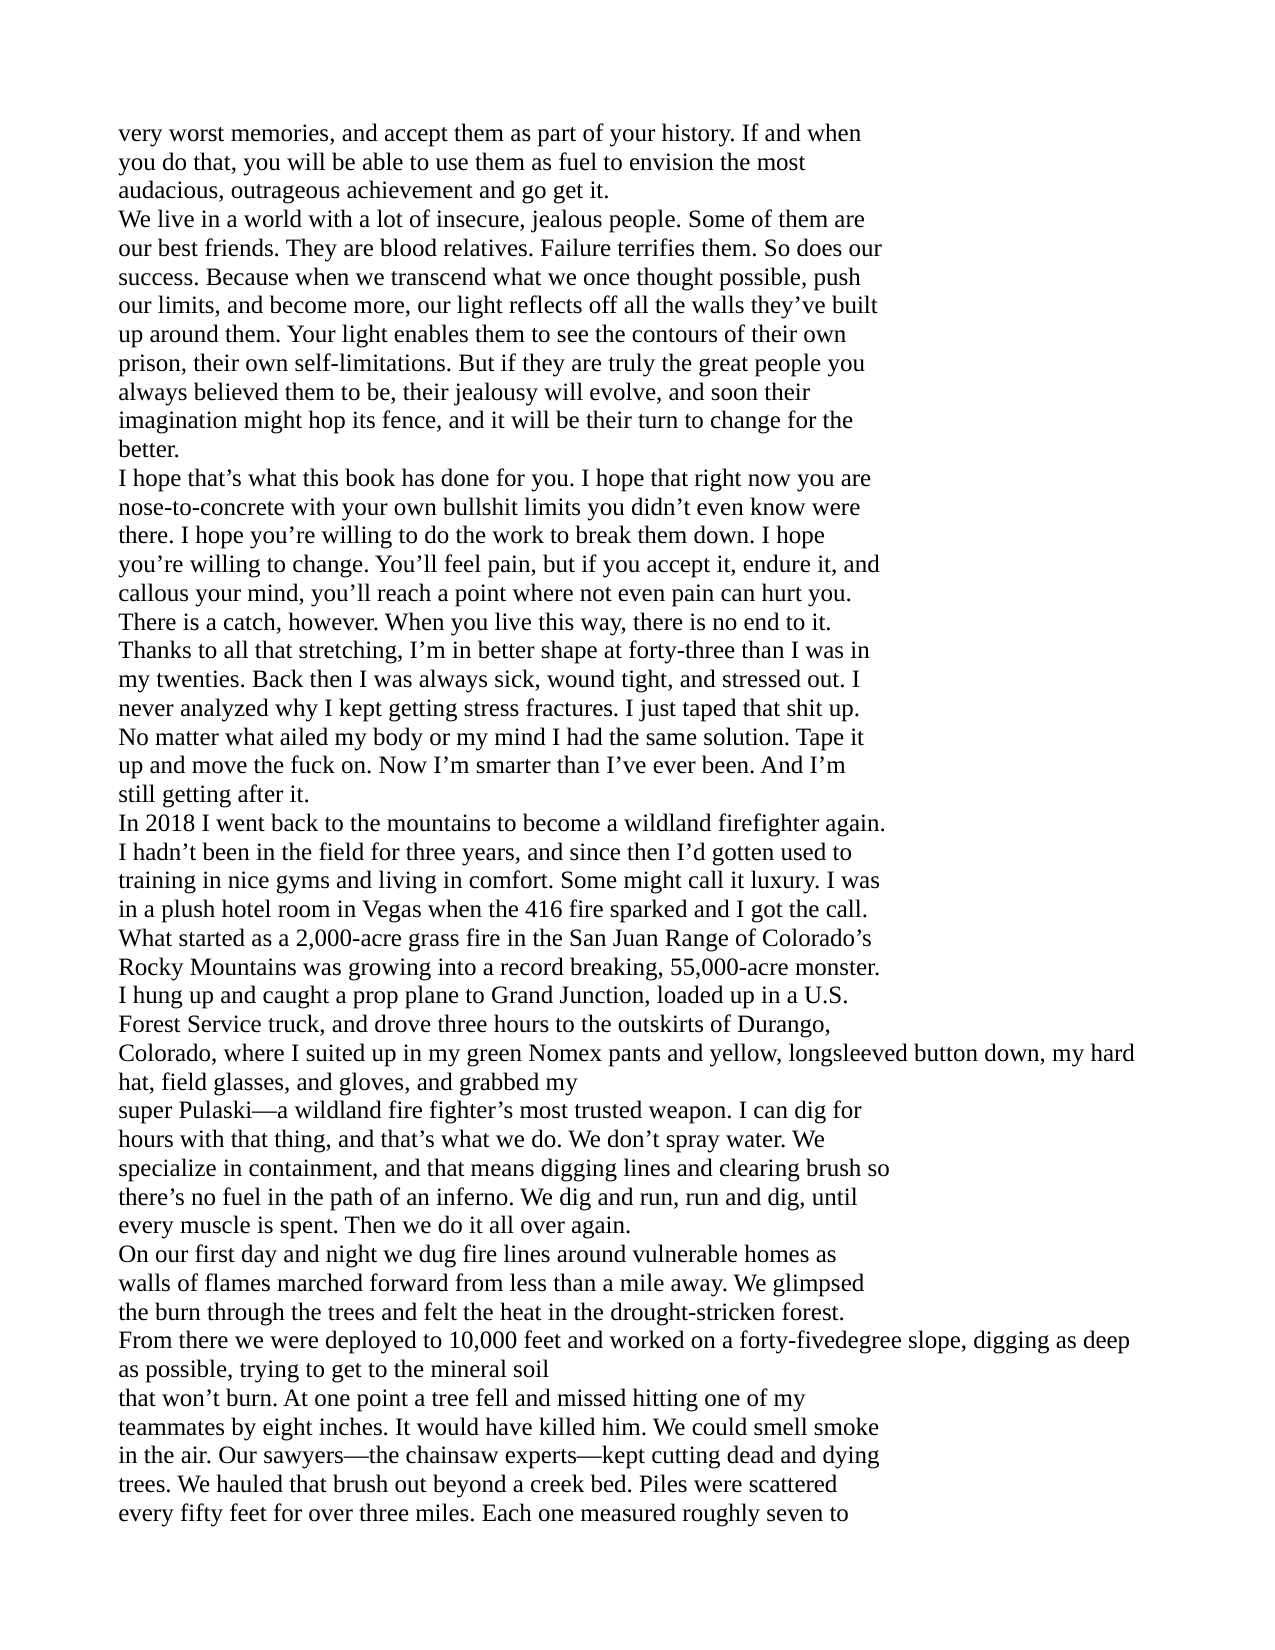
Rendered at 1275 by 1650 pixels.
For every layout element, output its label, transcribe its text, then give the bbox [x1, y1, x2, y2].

text my twenties. Back then I was always sick, wound tight, and stressed out. I [118, 664, 1157, 693]
text very worst memories, and accept them as part of your history. If and when [118, 118, 1157, 147]
text up around them. Your light enables them to see the contours of their own [118, 319, 1157, 348]
text Forest Service truck, and drove three hours to the outskirts of Durango, [118, 1009, 1157, 1038]
text callous your mind, you’ll reach a point where not even pain can hurt you. [118, 578, 1157, 607]
text I hadn’t been in the field for three years, and since then I’d gotten used to [118, 837, 1157, 866]
text there’s no fuel in the path of an inferno. We dig and run, run and dig, until [118, 1182, 1157, 1211]
text better. [118, 434, 1157, 463]
text In 2018 I went back to the mountains to become a wildland firefighter again. [118, 808, 1157, 837]
text Rocky Mountains was growing into a record breaking, 55,000-acre monster. [118, 952, 1157, 981]
text nose-to-concrete with your own bullshit limits you didn’t even know were [118, 492, 1157, 521]
text walls of flames marched forward from less than a mile away. We glimpsed [118, 1268, 1157, 1297]
text hours with that thing, and that’s what we do. We don’t spray water. We [118, 1124, 1157, 1153]
text Colorado, where I suited up in my green Nomex pants and yellow, longsleeved button down, my hard hat, field glasses, and gloves, and grabbed my [118, 1038, 1157, 1096]
text Thanks to all that stretching, I’m in better shape at forty-three than I was in [118, 636, 1157, 664]
text From there we were deployed to 10,000 feet and worked on a forty-fivedegree slope, digging as deep as possible, trying to get to the mineral soil [118, 1326, 1157, 1383]
text training in nice gyms and living in comfort. Some might call it luxury. I was [118, 866, 1157, 894]
text On our first day and night we dug fire lines around vulnerable homes as [118, 1239, 1157, 1268]
text I hung up and caught a prop plane to Grand Junction, loaded up in a U.S. [118, 981, 1157, 1009]
text every fifty feet for over three miles. Each one measured roughly seven to [118, 1498, 1157, 1527]
text No matter what ailed my body or my mind I had the same solution. Tape it [118, 722, 1157, 751]
text super Pulaski—a wildland fire fighter’s most trusted weapon. I can dig for [118, 1096, 1157, 1124]
text the burn through the trees and felt the heat in the drought-stricken forest. [118, 1297, 1157, 1326]
text There is a catch, however. When you live this way, there is no end to it. [118, 607, 1157, 636]
text every muscle is spent. Then we do it all over again. [118, 1211, 1157, 1239]
text imagination might hop its fence, and it will be their turn to change for the [118, 406, 1157, 434]
text you’re willing to change. You’ll feel pain, but if you accept it, endure it, and [118, 549, 1157, 578]
text never analyzed why I kept getting stress fractures. I just taped that shit up. [118, 693, 1157, 722]
text What started as a 2,000-acre grass fire in the San Juan Range of Colorado’s [118, 923, 1157, 952]
text teammates by eight inches. It would have killed him. We could smell smoke [118, 1412, 1157, 1441]
text We live in a world with a lot of insecure, jealous people. Some of them are [118, 204, 1157, 233]
text our limits, and become more, our light reflects off all the walls they’ve built [118, 291, 1157, 319]
text always believed them to be, their jealousy will evolve, and soon their [118, 377, 1157, 406]
text that won’t burn. At one point a tree fell and missed hitting one of my [118, 1383, 1157, 1412]
text our best friends. They are blood relatives. Failure terrifies them. So does our [118, 233, 1157, 262]
text in the air. Our sawyers—the chainsaw experts—kept cutting dead and dying [118, 1441, 1157, 1469]
text I hope that’s what this book has done for you. I hope that right now you are [118, 463, 1157, 492]
text in a plush hotel room in Vegas when the 416 fire sparked and I got the call. [118, 894, 1157, 923]
text still getting after it. [118, 779, 1157, 808]
text success. Because when we transcend what we once thought possible, push [118, 262, 1157, 291]
text trees. We hauled that brush out beyond a creek bed. Piles were scattered [118, 1469, 1157, 1498]
text there. I hope you’re willing to do the work to break them down. I hope [118, 521, 1157, 549]
text up and move the fuck on. Now I’m smarter than I’ve ever been. And I’m [118, 751, 1157, 779]
text audacious, outrageous achievement and go get it. [118, 176, 1157, 204]
text specialize in containment, and that means digging lines and clearing brush so [118, 1153, 1157, 1182]
text prison, their own self-limitations. But if they are truly the great people you [118, 348, 1157, 377]
text you do that, you will be able to use them as fuel to envision the most [118, 147, 1157, 176]
